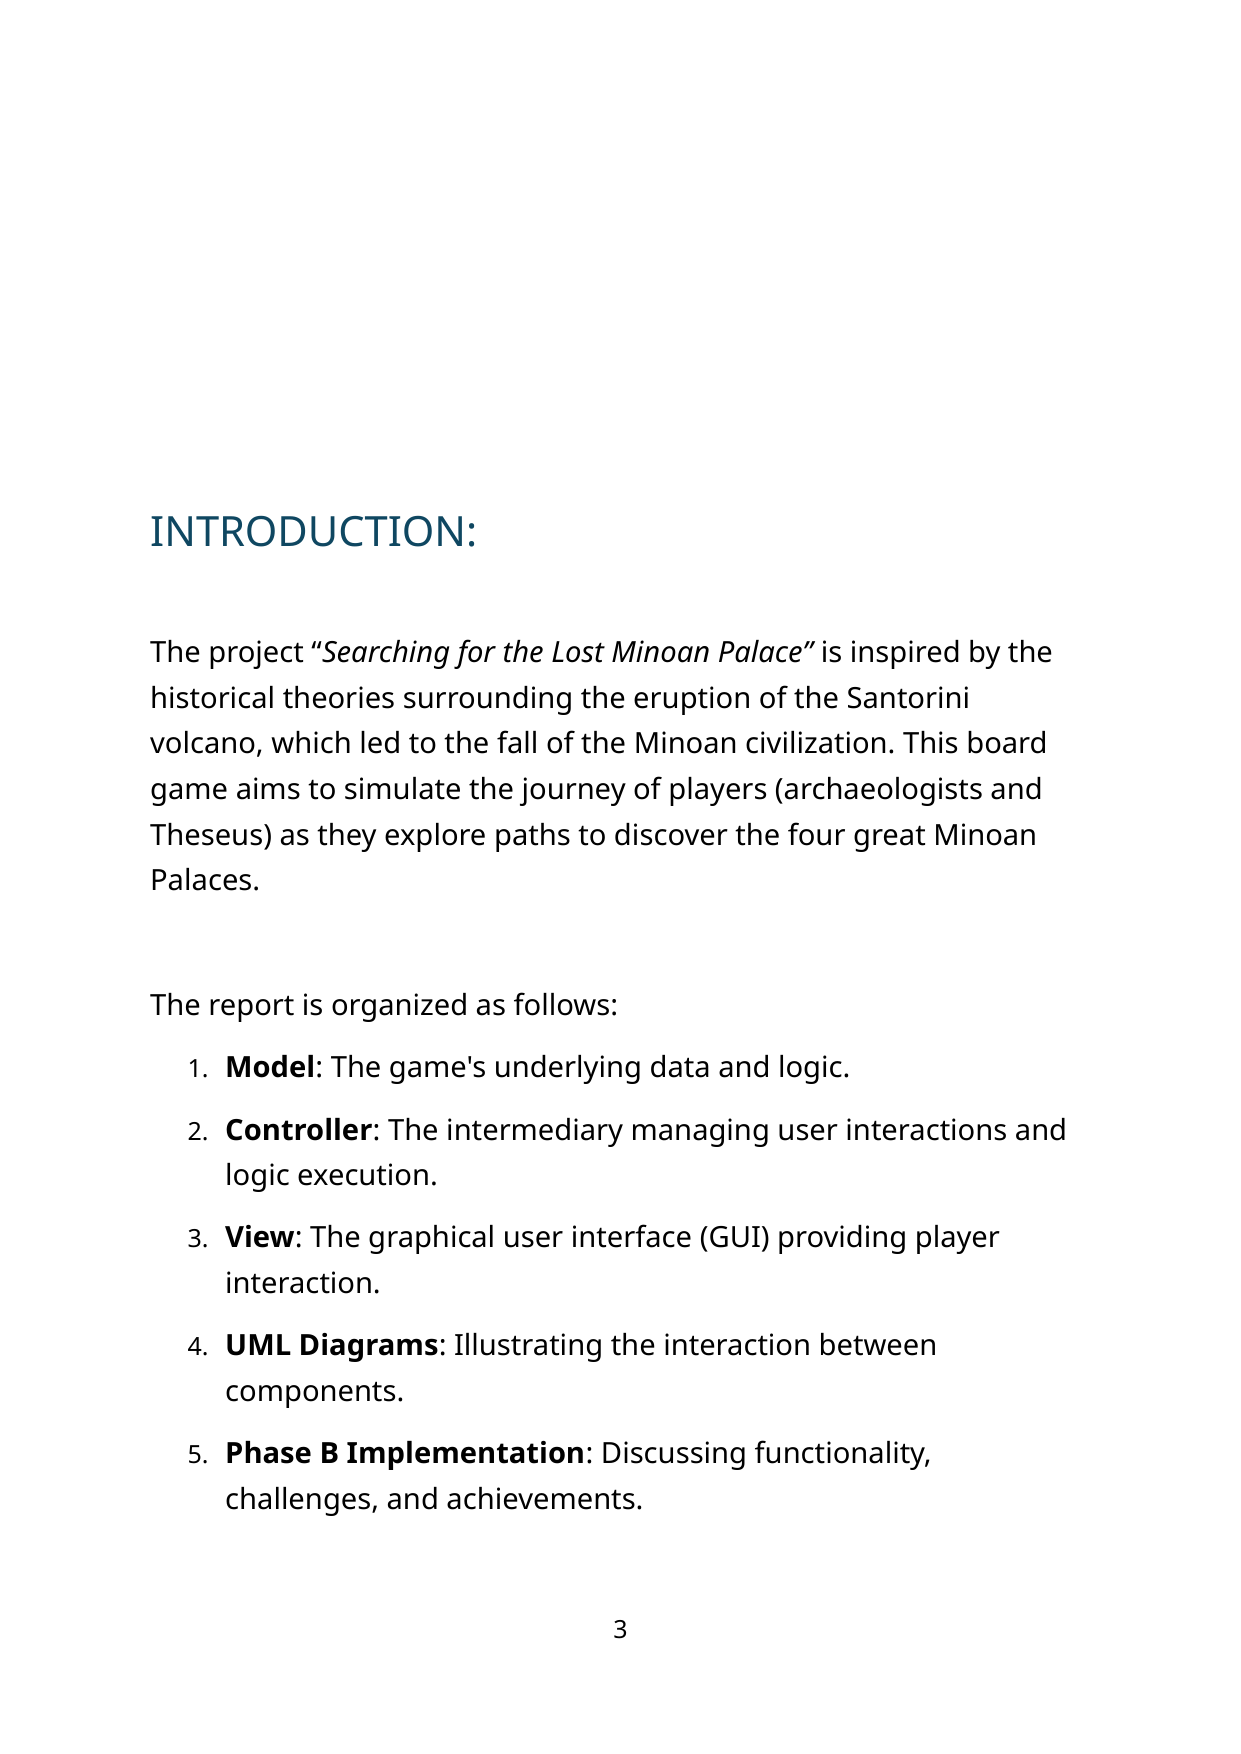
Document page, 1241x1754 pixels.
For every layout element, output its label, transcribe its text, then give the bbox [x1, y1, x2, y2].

list Controller: The intermediary managing user interactions and logic execution. [187, 1109, 1090, 1194]
text The project “Searching for the Lost Minoan Palace” is inspired by the historical theories surrounding the eruption of the Santorini volcano, which led to the fall of the Minoan civilization. This board game aims to simulate the journey of players (archaeologists and Theseus) as they explore paths to discover the four great Minoan Palaces. [150, 631, 1090, 899]
text The report is organized as follows: [150, 984, 1090, 1024]
list Model: The game's underlying data and logic. [187, 1046, 1090, 1086]
list Phase B Implementation: Discussing functionality, challenges, and achievements. [187, 1432, 1090, 1518]
subtitle INTRODUCTION: [150, 502, 1090, 559]
list UML Diagrams: Illustrating the interaction between components. [187, 1324, 1090, 1410]
list View: The graphical user interface (GUI) providing player interaction. [187, 1217, 1090, 1302]
